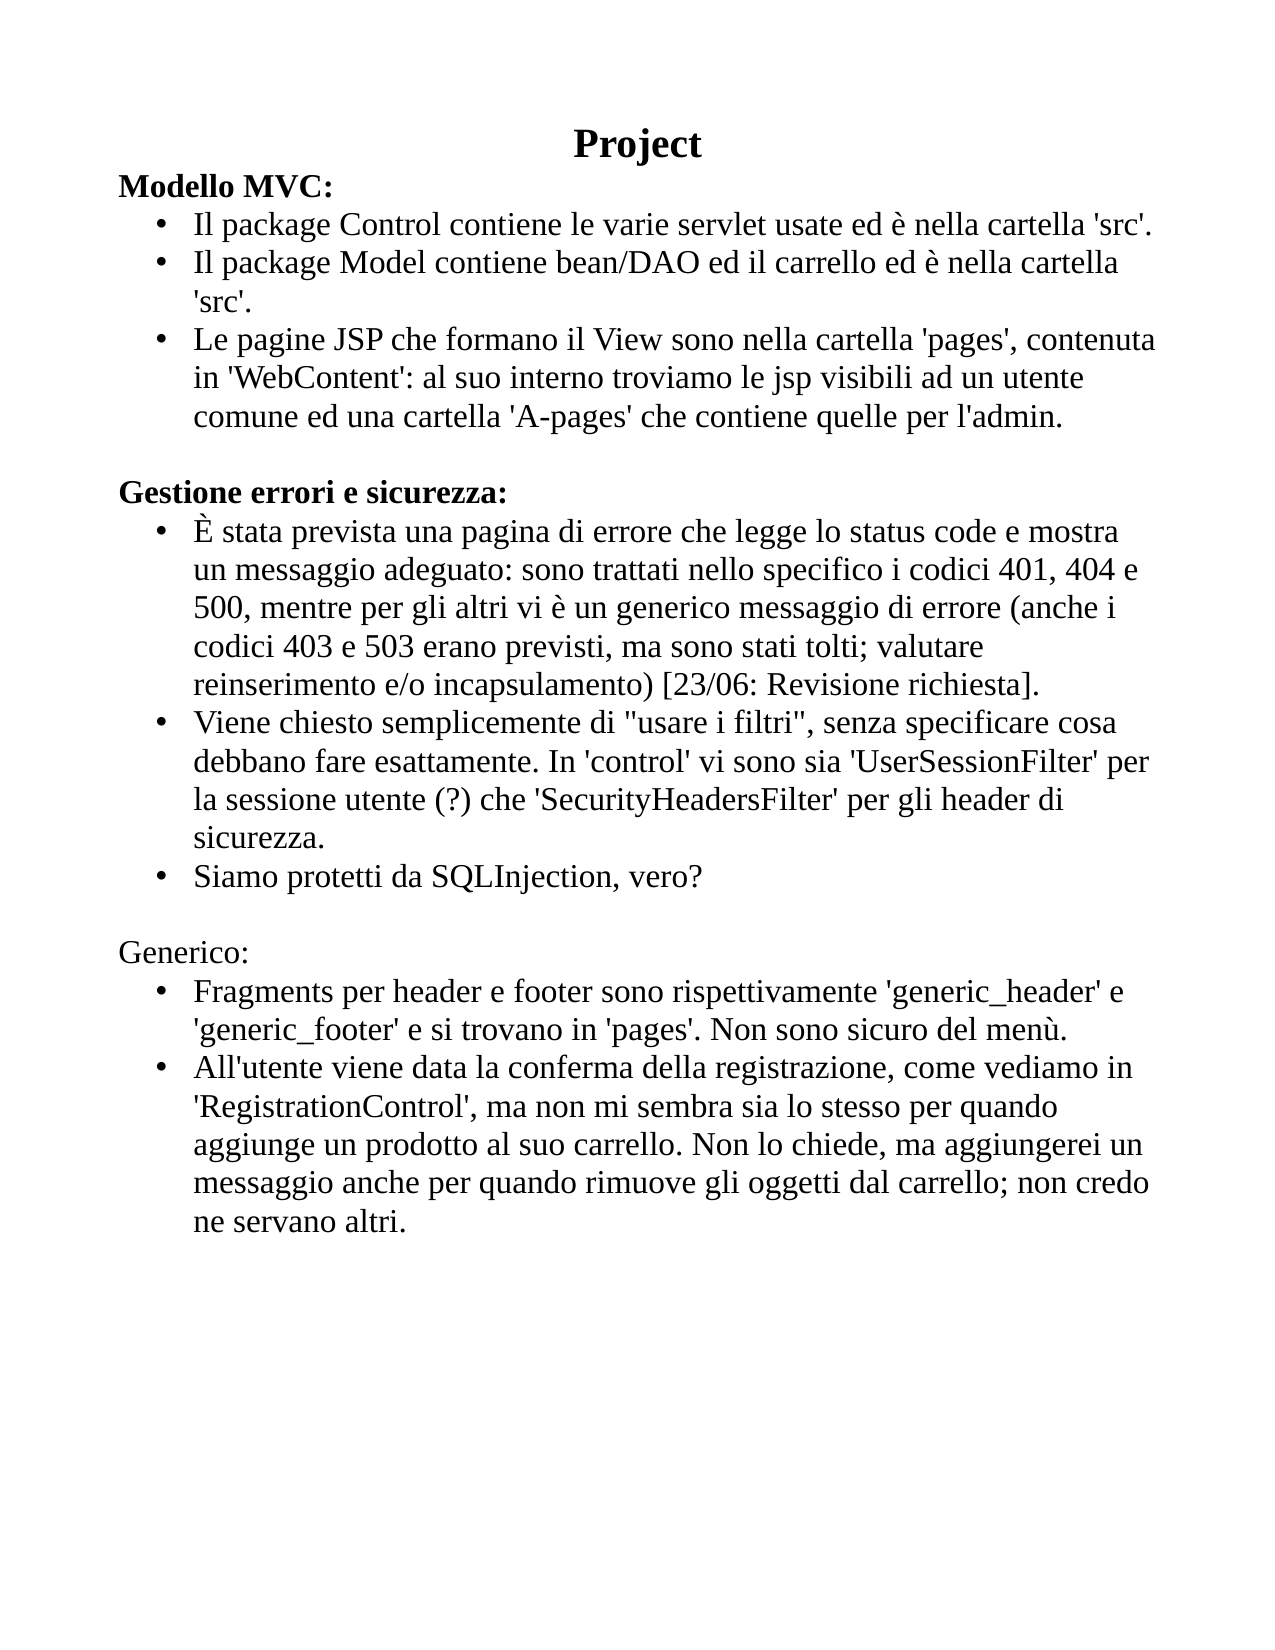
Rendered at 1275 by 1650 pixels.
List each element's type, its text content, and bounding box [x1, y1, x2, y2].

list Viene chiesto semplicemente di "usare i filtri", senza specificare cosa debbano fare esattamente. In 'control' vi sono sia 'UserSessionFilter' per la sessione utente (?) che 'SecurityHeadersFilter' per gli header di sicurezza. [156, 703, 1157, 856]
list Le pagine JSP che formano il View sono nella cartella 'pages', contenuta in 'WebContent': al suo interno troviamo le jsp visibili ad un utente comune ed una cartella 'A-pages' che contiene quelle per l'admin. [156, 319, 1157, 434]
list È stata prevista una pagina di errore che legge lo status code e mostra un messaggio adeguato: sono trattati nello specifico i codici 401, 404 e 500, mentre per gli altri vi è un generico messaggio di errore (anche i codici 403 e 503 erano previsti, ma sono stati tolti; valutare reinserimento e/o incapsulamento) [23/06: Revisione richiesta]. [156, 511, 1157, 703]
list Il package Control contiene le varie servlet usate ed è nella cartella 'src'. [156, 204, 1157, 243]
text Project [118, 118, 1157, 166]
list Siamo protetti da SQLInjection, vero? [156, 856, 1157, 894]
list All'utente viene data la conferma della registrazione, come vediamo in 'RegistrationControl', ma non mi sembra sia lo stesso per quando aggiunge un prodotto al suo carrello. Non lo chiede, ma aggiungerei un messaggio anche per quando rimuove gli oggetti dal carrello; non credo ne servano altri. [156, 1048, 1157, 1239]
list Fragments per header e footer sono rispettivamente 'generic_header' e 'generic_footer' e si trovano in 'pages'. Non sono sicuro del menù. [156, 971, 1157, 1048]
text Generico: [118, 933, 1157, 971]
text Modello MVC: [118, 166, 1157, 204]
text Gestione errori e sicurezza: [118, 473, 1157, 511]
list Il package Model contiene bean/DAO ed il carrello ed è nella cartella 'src'. [156, 243, 1157, 319]
